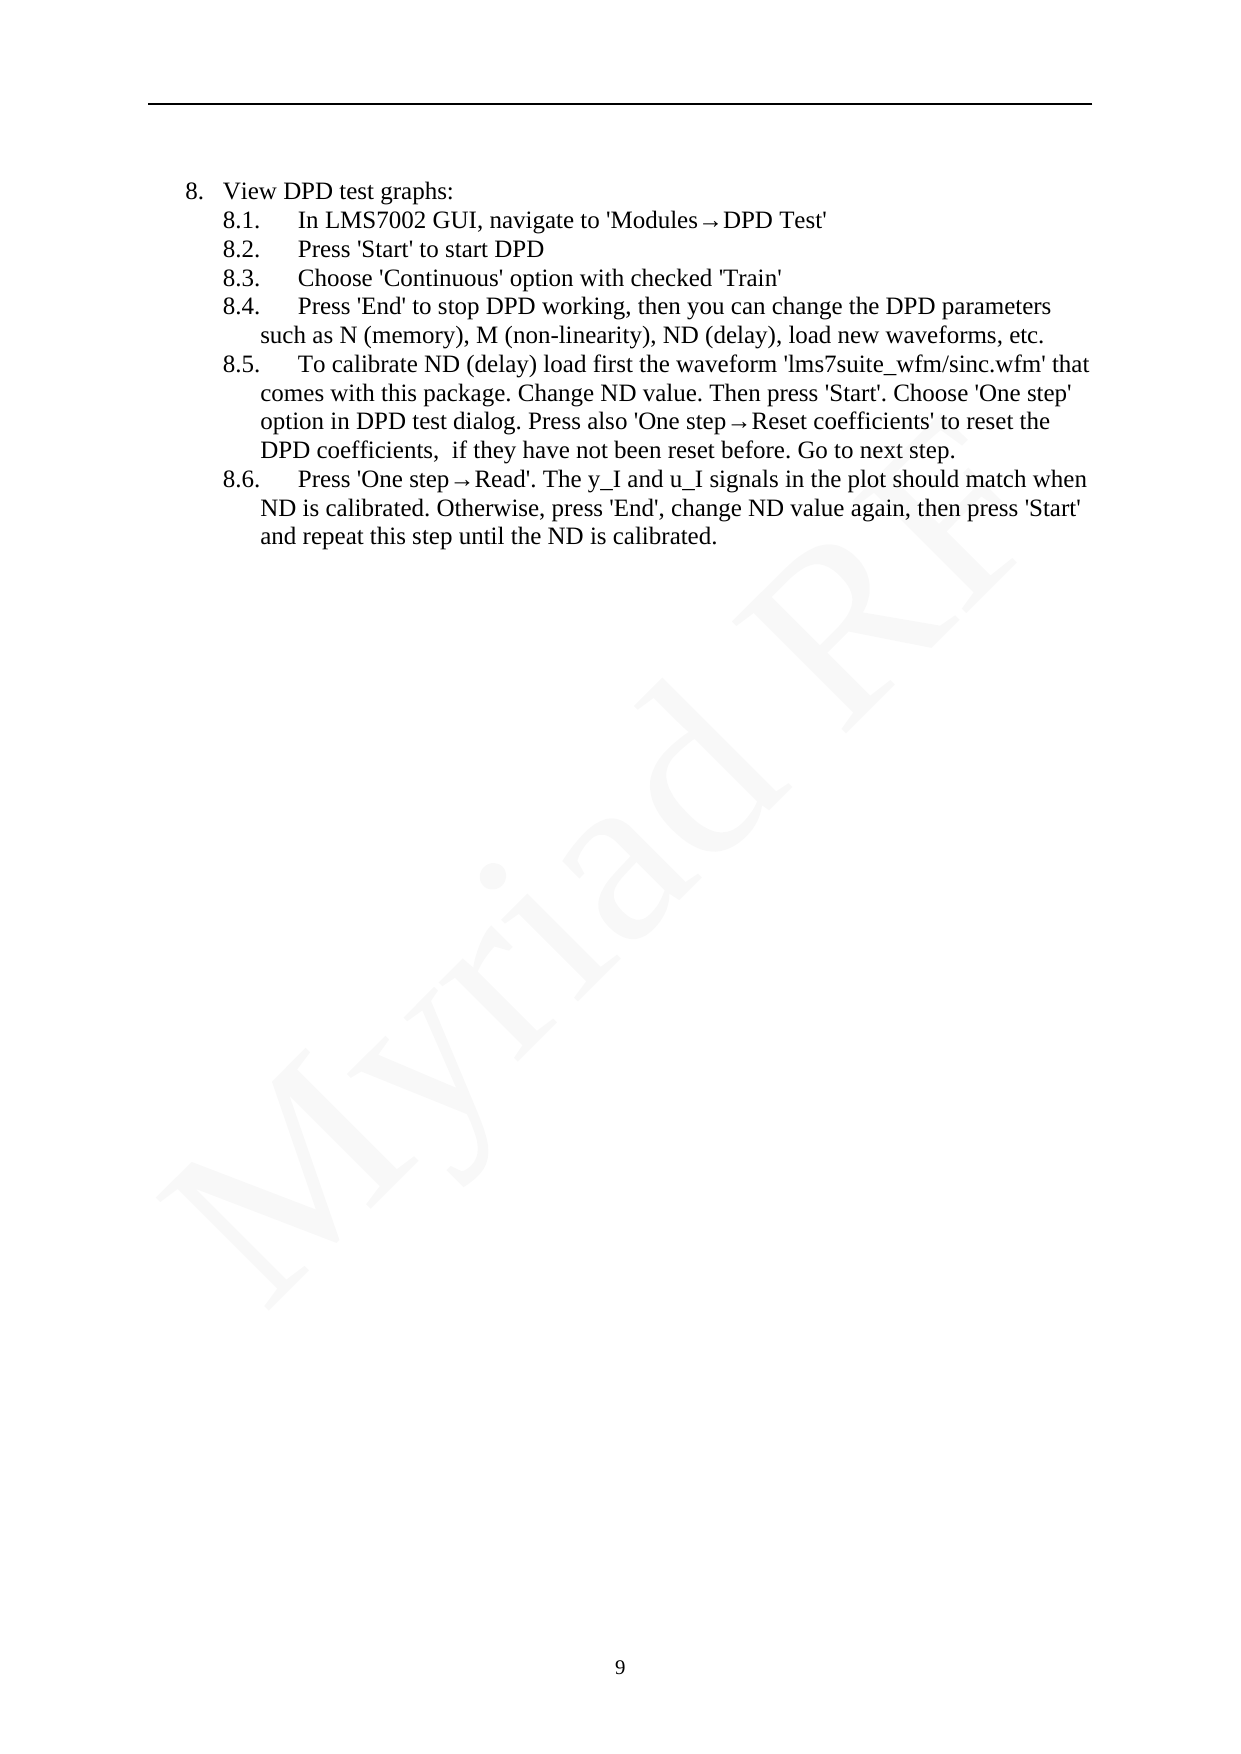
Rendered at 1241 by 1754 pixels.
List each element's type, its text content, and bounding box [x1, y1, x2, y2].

list To calibrate ND (delay) load first the waveform 'lms7suite_wfm/sinc.wfm' that comes with this package. Change ND value. Then press 'Start'. Choose 'One step' option in DPD test dialog. Press also 'One step→Reset coefficients' to reset the DPD coefficients, if they have not been reset before. Go to next step. [223, 349, 1092, 464]
list View DPD test graphs: [185, 176, 1092, 205]
list Press 'Start' to start DPD [223, 234, 1092, 263]
list In LMS7002 GUI, navigate to 'Modules→DPD Test' [223, 205, 1092, 234]
list Choose 'Continuous' option with checked 'Train' [223, 263, 1092, 291]
list Press 'One step→Read'. The y_I and u_I signals in the plot should match when ND is calibrated. Otherwise, press 'End', change ND value again, then press 'Start' and repeat this step until the ND is calibrated. [893, 464, 1092, 550]
list Press 'One step→Read'. The y_I and u_I signals in the plot should match when ND is calibrated. Otherwise, press 'End', change ND value again, then press 'Start' and repeat this step until the ND is calibrated. [223, 464, 930, 550]
list Press 'End' to stop DPD working, then you can change the DPD parameters such as N (memory), M (non-linearity), ND (delay), load new waveforms, etc. [223, 291, 1092, 349]
